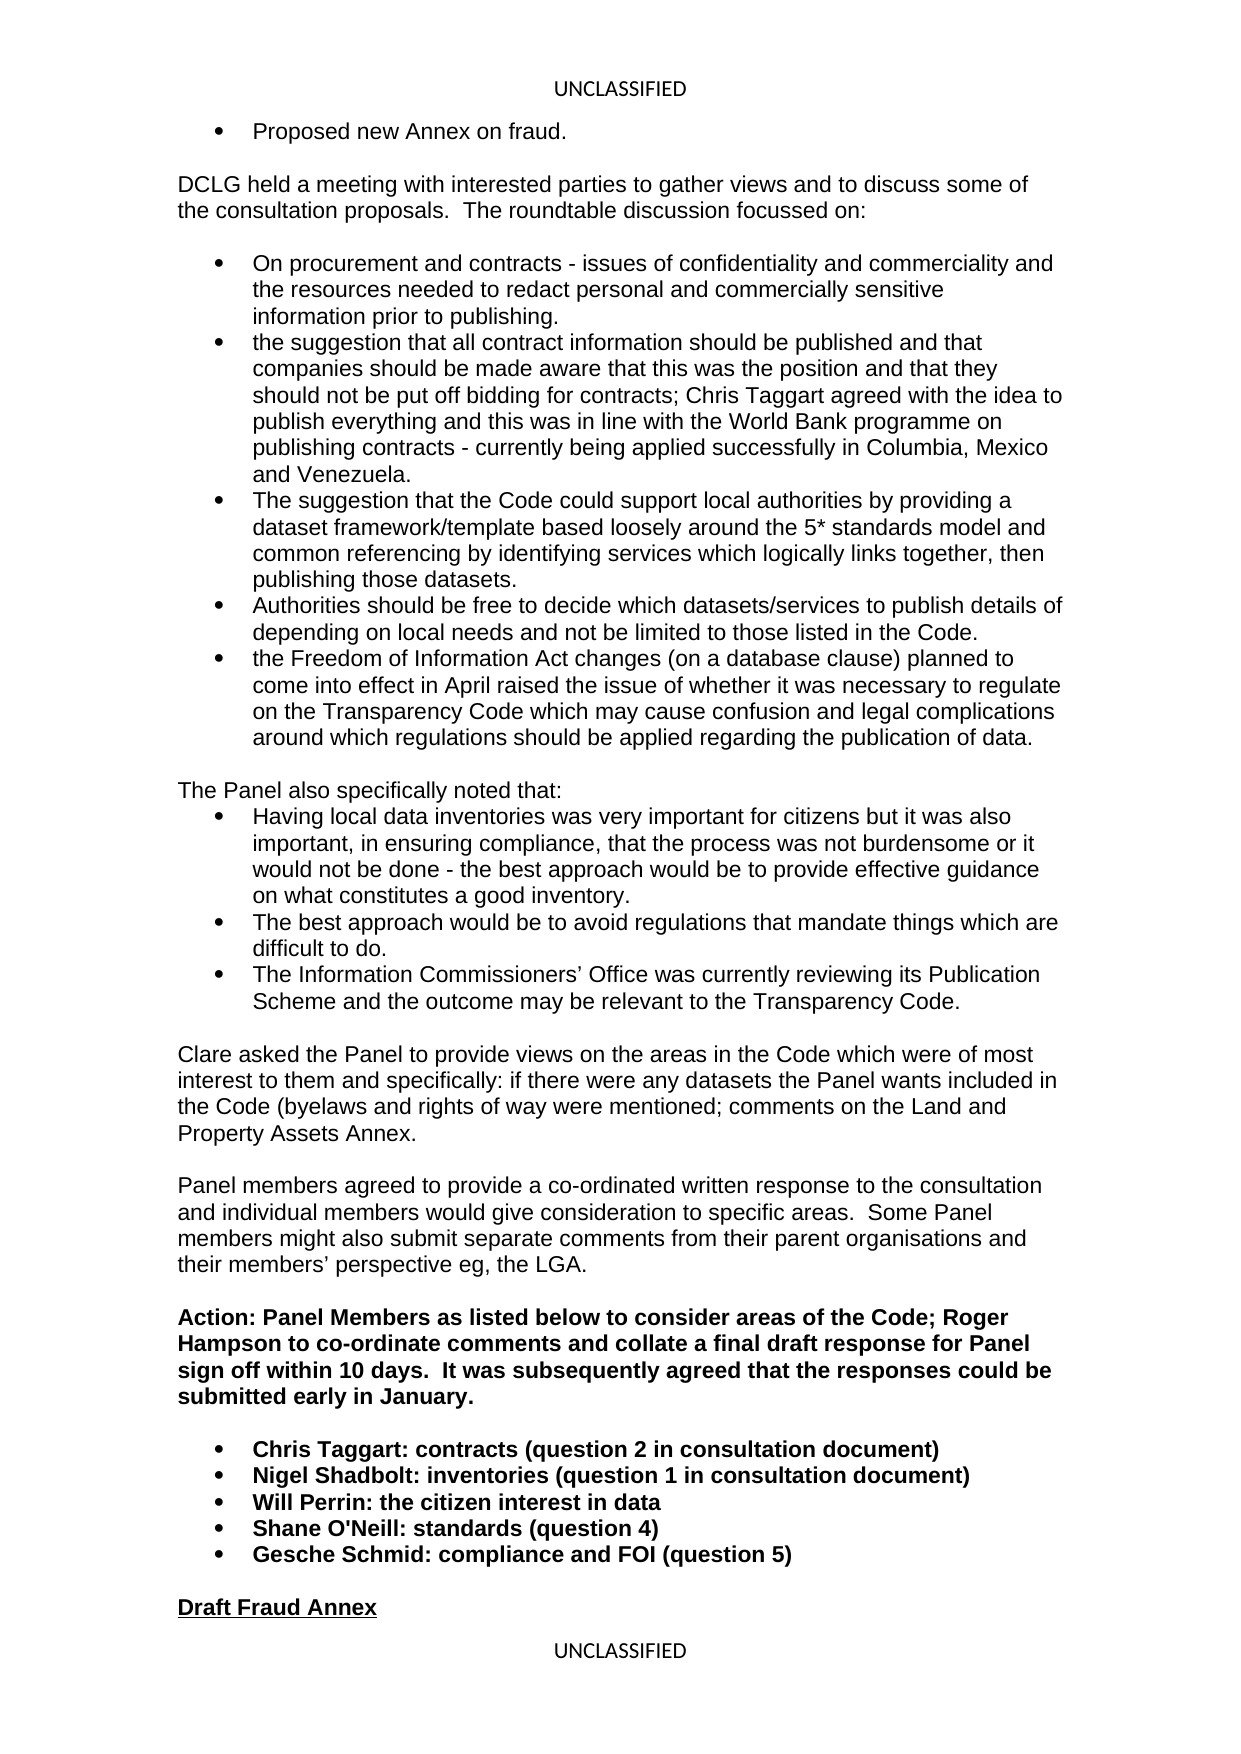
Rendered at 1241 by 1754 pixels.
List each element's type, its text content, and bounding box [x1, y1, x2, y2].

list Chris Taggart: contracts (question 2 in consultation document) [215, 1436, 1063, 1462]
text The Panel also specifically noted that: [177, 777, 1063, 803]
text Panel members agreed to provide a co-ordinated written response to the consultation and individual members would give consideration to specific areas. Some Panel members might also submit separate comments from their parent organisations and their members’ perspective eg, the LGA. [177, 1172, 1063, 1278]
list Nigel Shadbolt: inventories (question 1 in consultation document) [215, 1462, 1063, 1488]
text Clare asked the Panel to provide views on the areas in the Code which were of most interest to them and specifically: if there were any datasets the Panel wants included in the Code (byelaws and rights of way were mentioned; comments on the Land and Property Assets Annex. [177, 1041, 1063, 1146]
list Will Perrin: the citizen interest in data [215, 1488, 1063, 1515]
list The suggestion that the Code could support local authorities by providing a dataset framework/template based loosely around the 5* standards model and common referencing by identifying services which logically links together, then publishing those datasets. [215, 487, 1063, 592]
list the suggestion that all contract information should be published and that companies should be made aware that this was the position and that they should not be put off bidding for contracts; Chris Taggart agreed with the idea to publish everything and this was in line with the World Bank programme on publishing contracts - currently being applied successfully in Columbia, Mexico and Venezuela. [215, 329, 1063, 487]
list the Freedom of Information Act changes (on a database clause) planned to come into effect in April raised the issue of whether it was necessary to regulate on the Transparency Code which may cause confusion and legal complications around which regulations should be applied regarding the publication of data. [215, 645, 1063, 751]
list Shane O'Neill: standards (question 4) [215, 1515, 1063, 1541]
list Gesche Schmid: compliance and FOI (question 5) [215, 1541, 1063, 1568]
list Having local data inventories was very important for citizens but it was also important, in ensuring compliance, that the process was not burdensome or it would not be done - the best approach would be to provide effective guidance on what constitutes a good inventory. [215, 803, 1063, 909]
text Action: Panel Members as listed below to consider areas of the Code; Roger Hampson to co-ordinate comments and collate a final draft response for Panel sign off within 10 days. It was subsequently agreed that the responses could be submitted early in January. [177, 1304, 1063, 1409]
list Proposed new Annex on fraud. [215, 118, 1063, 144]
text DCLG held a meeting with interested parties to gather views and to discuss some of the consultation proposals. The roundtable discussion focussed on: [177, 171, 1063, 223]
list The best approach would be to avoid regulations that mandate things which are difficult to do. [215, 909, 1063, 961]
list The Information Commissioners’ Office was currently reviewing its Publication Scheme and the outcome may be relevant to the Transparency Code. [215, 961, 1063, 1014]
list On procurement and contracts - issues of confidentiality and commerciality and the resources needed to redact personal and commercially sensitive information prior to publishing. [215, 250, 1063, 329]
text Draft Fraud Annex [177, 1594, 1063, 1620]
list Authorities should be free to decide which datasets/services to publish details of depending on local needs and not be limited to those listed in the Code. [215, 592, 1063, 645]
